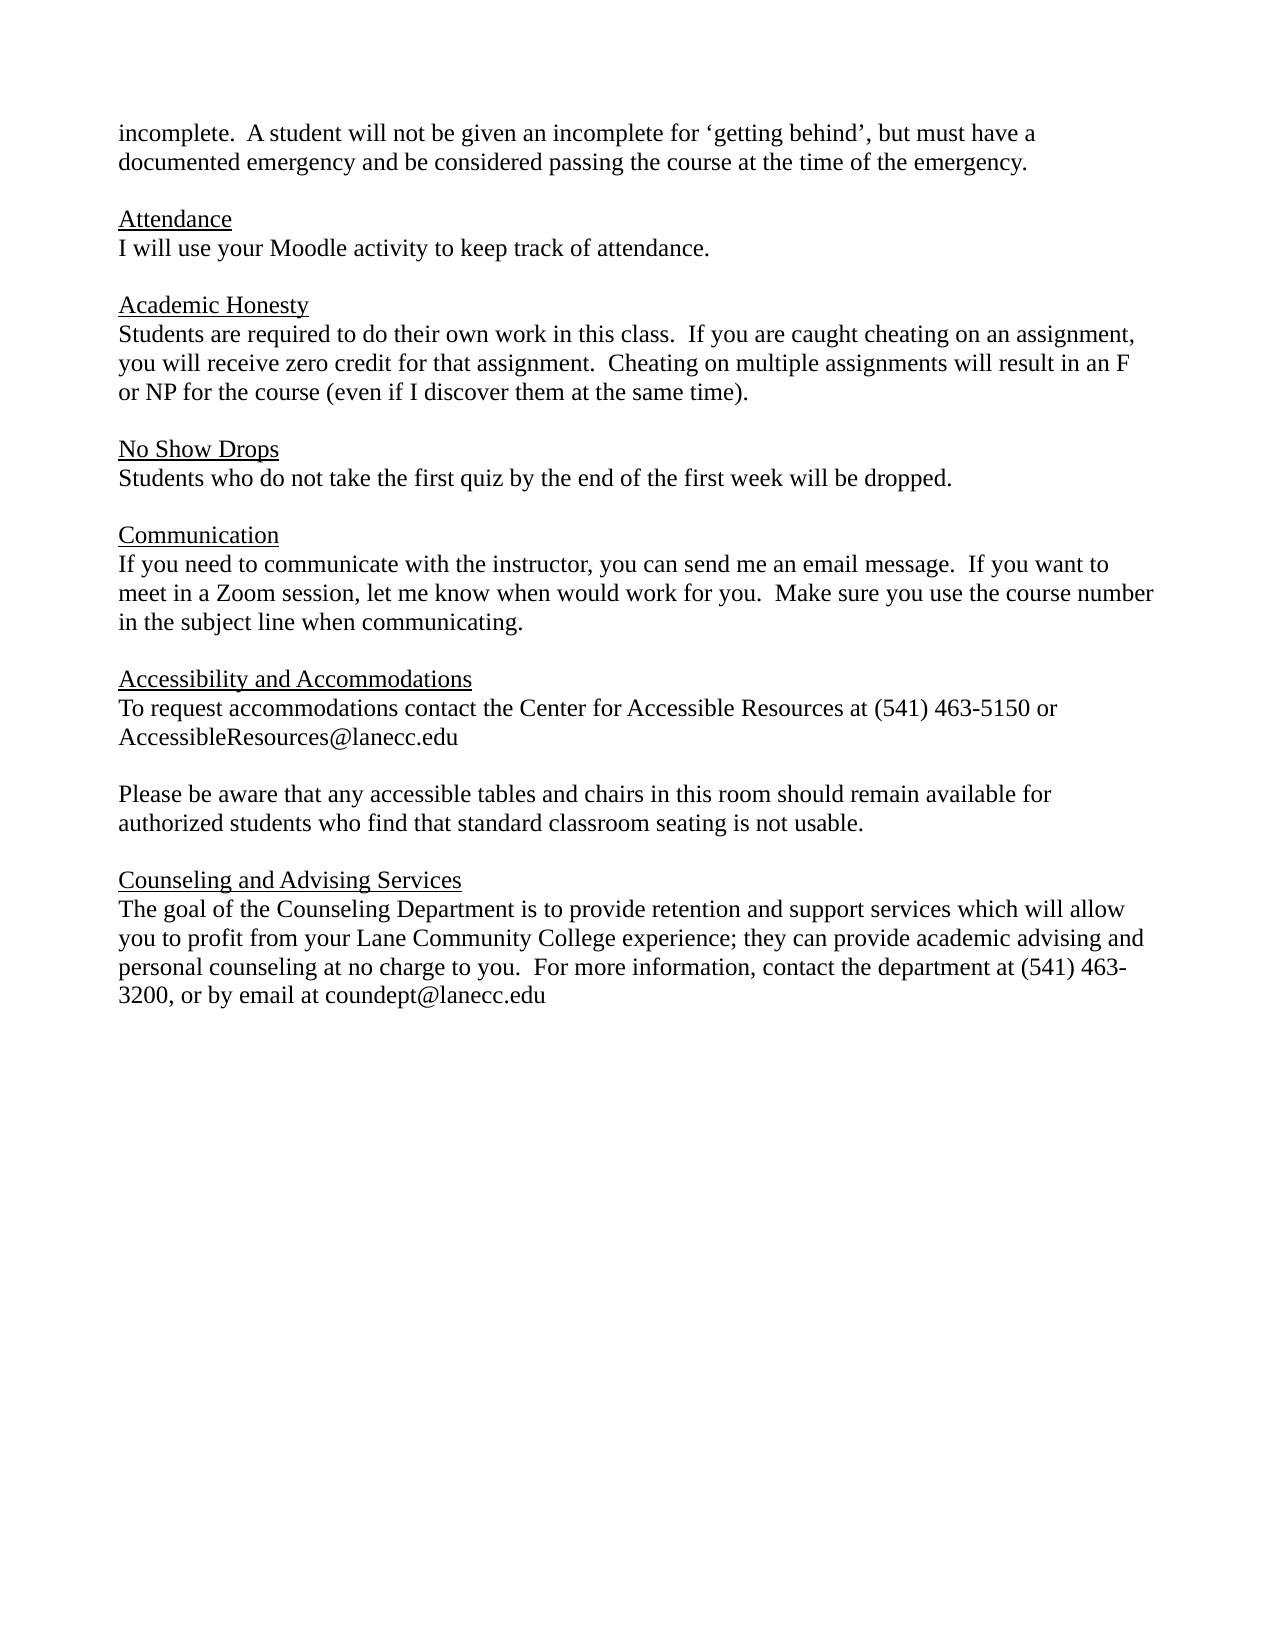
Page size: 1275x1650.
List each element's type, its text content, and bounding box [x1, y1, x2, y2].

text Academic Honesty [118, 291, 1157, 319]
text If you need to communicate with the instructor, you can send me an email message. If you want to meet in a Zoom session, let me know when would work for you. Make sure you use the course number in the subject line when communicating. [118, 549, 1157, 636]
text Students are required to do their own work in this class. If you are caught cheating on an assignment, you will receive zero credit for that assignment. Cheating on multiple assignments will result in an F or NP for the course (even if I discover them at the same time). [118, 319, 1157, 406]
text To request accommodations contact the Center for Accessible Resources at (541) 463-5150 or AccessibleResources@lanecc.edu [118, 693, 1157, 751]
text incomplete. A student will not be given an incomplete for ‘getting behind’, but must have a documented emergency and be considered passing the course at the time of the emergency. [118, 118, 1157, 176]
text Attendance [118, 204, 1157, 233]
text Please be aware that any accessible tables and chairs in this room should remain available for authorized students who find that standard classroom seating is not usable. [118, 779, 1157, 837]
text Students who do not take the first quiz by the end of the first week will be dropped. [118, 463, 1157, 492]
text I will use your Moodle activity to keep track of attendance. [118, 233, 1157, 262]
text Counseling and Advising Services [118, 866, 1157, 894]
text Communication [118, 521, 1157, 549]
text The goal of the Counseling Department is to provide retention and support services which will allow you to profit from your Lane Community College experience; they can provide academic advising and personal counseling at no charge to you. For more information, contact the department at (541) 463-3200, or by email at coundept@lanecc.edu [118, 894, 1157, 1009]
text No Show Drops [118, 434, 1157, 463]
text Accessibility and Accommodations [118, 664, 1157, 693]
